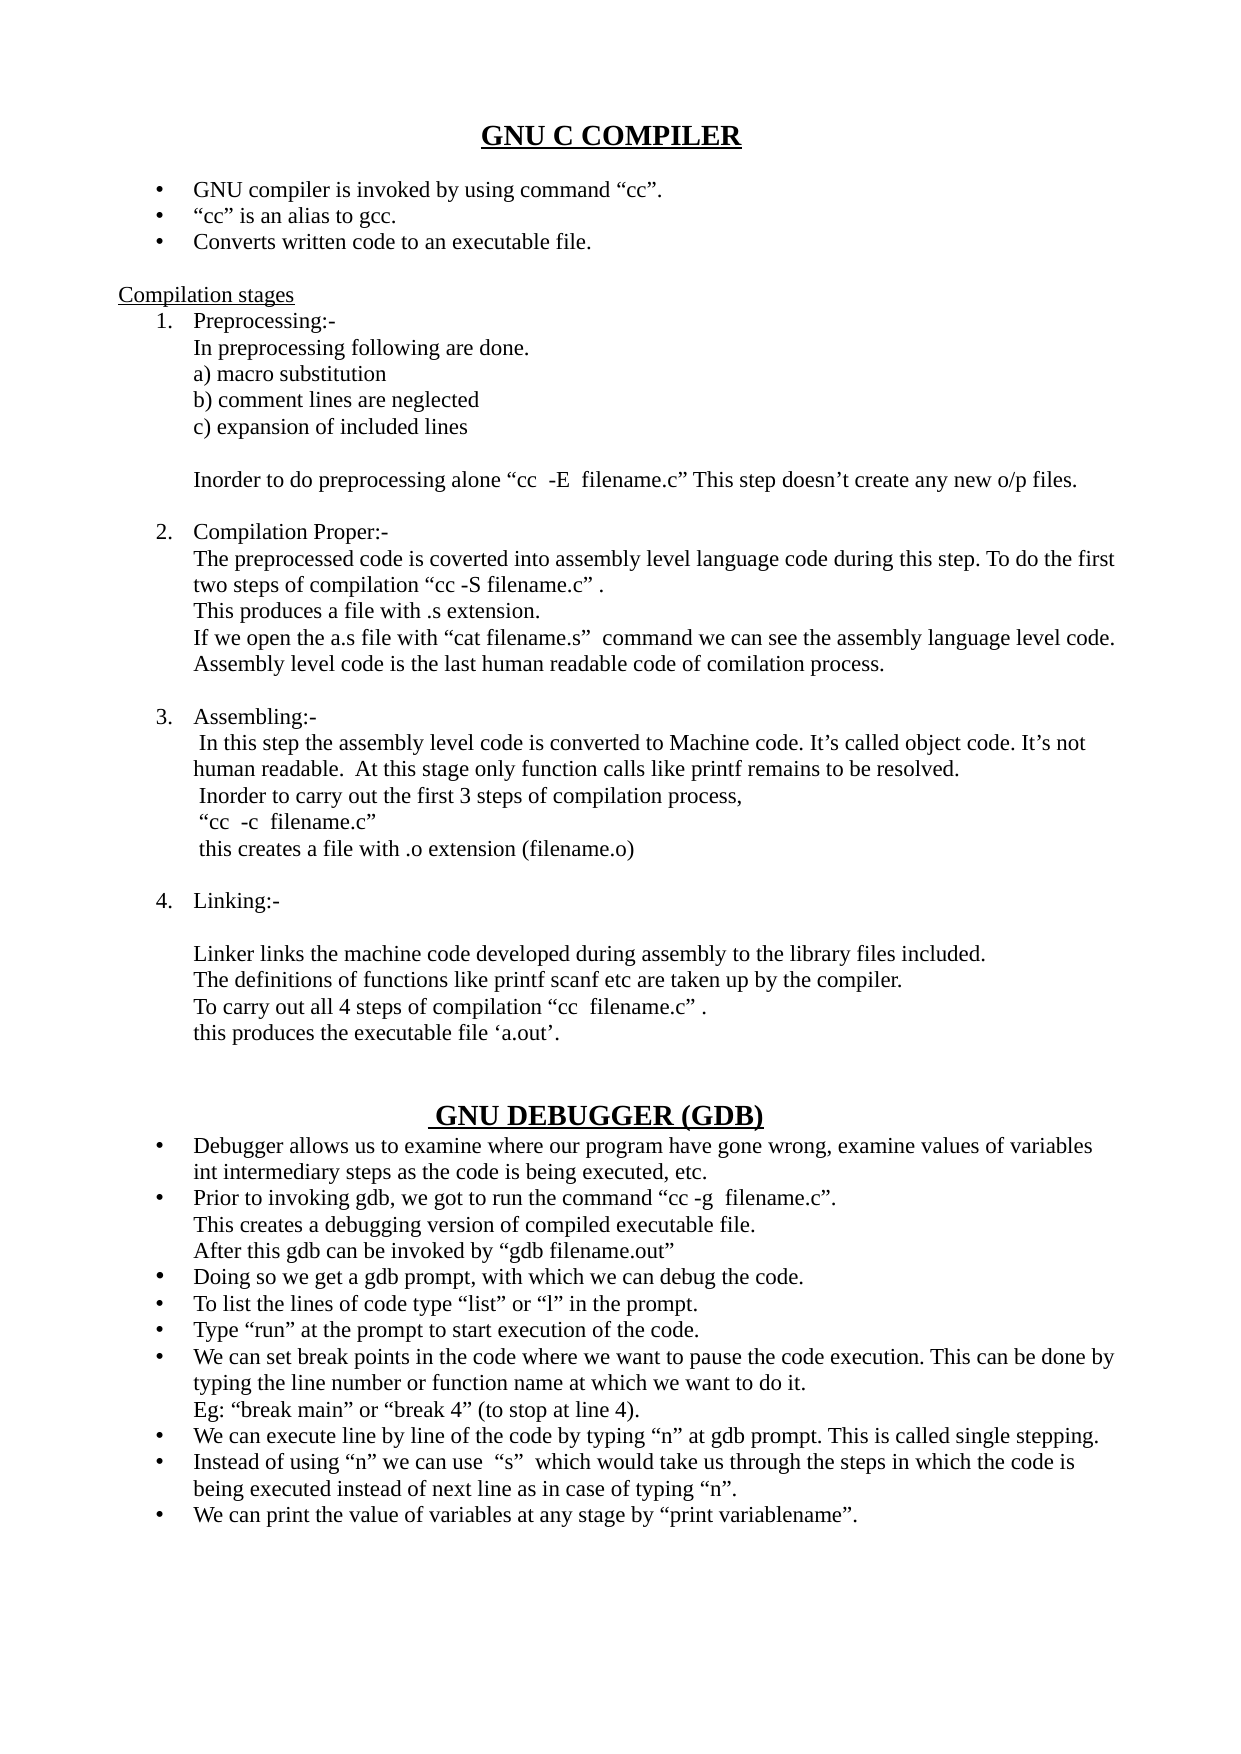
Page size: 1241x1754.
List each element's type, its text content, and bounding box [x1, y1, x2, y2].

list Linker links the machine code developed during assembly to the library files included. [156, 940, 1122, 966]
list c) expansion of included lines [156, 413, 1122, 439]
list To list the lines of code type “list” or “l” in the prompt. [156, 1290, 1122, 1317]
list Prior to invoking gdb, we got to run the command “cc -g filename.c”. [156, 1184, 1122, 1211]
list Inorder to do preprocessing alone “cc -E filename.c” This step doesn’t create any new o/p files. [156, 466, 1122, 492]
list Preprocessing:- [156, 307, 1122, 334]
list Eg: “break main” or “break 4” (to stop at line 4). [156, 1396, 1122, 1422]
list In preprocessing following are done. [156, 334, 1122, 360]
list Doing so we get a gdb prompt, with which we can debug the code. [156, 1263, 1122, 1290]
list Linking:- [156, 887, 1122, 914]
list We can set break points in the code where we want to pause the code execution. This can be done by typing the line number or function name at which we want to do it. [156, 1343, 1122, 1396]
list Inorder to carry out the first 3 steps of compilation process, [156, 782, 1122, 808]
text GNU DEBUGGER (GDB) [118, 1098, 1122, 1132]
list We can execute line by line of the code by typing “n” at gdb prompt. This is called single stepping. [156, 1422, 1122, 1448]
list This produces a file with .s extension. [156, 597, 1122, 624]
list This creates a debugging version of compiled executable file. [156, 1211, 1122, 1237]
list Converts written code to an executable file. [156, 228, 1122, 255]
list this creates a file with .o extension (filename.o) [156, 834, 1122, 861]
list “cc” is an alias to gcc. [156, 202, 1122, 228]
text GNU C COMPILER [118, 118, 1122, 152]
list GNU compiler is invoked by using command “cc”. [156, 176, 1122, 202]
list a) macro substitution [156, 360, 1122, 387]
list Instead of using “n” we can use “s” which would take us through the steps in which the code is being executed instead of next line as in case of typing “n”. [156, 1448, 1122, 1501]
list The preprocessed code is coverted into assembly level language code during this step. To do the first two steps of compilation “cc -S filename.c” . [156, 545, 1122, 597]
list Assembling:- [156, 703, 1122, 729]
list Compilation Proper:- [156, 518, 1122, 545]
list If we open the a.s file with “cat filename.s” command we can see the assembly language level code. Assembly level code is the last human readable code of comilation process. [156, 624, 1122, 676]
list this produces the executable file ‘a.out’. [156, 1019, 1122, 1045]
text Compilation stages [118, 281, 1122, 307]
list In this step the assembly level code is converted to Machine code. It’s called object code. It’s not human readable. At this stage only function calls like printf remains to be resolved. [156, 729, 1122, 782]
list “cc -c filename.c” [156, 808, 1122, 834]
list b) comment lines are neglected [156, 387, 1122, 413]
list To carry out all 4 steps of compilation “cc filename.c” . [156, 993, 1122, 1019]
list Debugger allows us to examine where our program have gone wrong, examine values of variables int intermediary steps as the code is being executed, etc. [156, 1132, 1122, 1184]
list The definitions of functions like printf scanf etc are taken up by the compiler. [156, 966, 1122, 993]
list After this gdb can be invoked by “gdb filename.out” [156, 1237, 1122, 1263]
list We can print the value of variables at any stage by “print variablename”. [156, 1501, 1122, 1527]
list Type “run” at the prompt to start execution of the code. [156, 1317, 1122, 1343]
